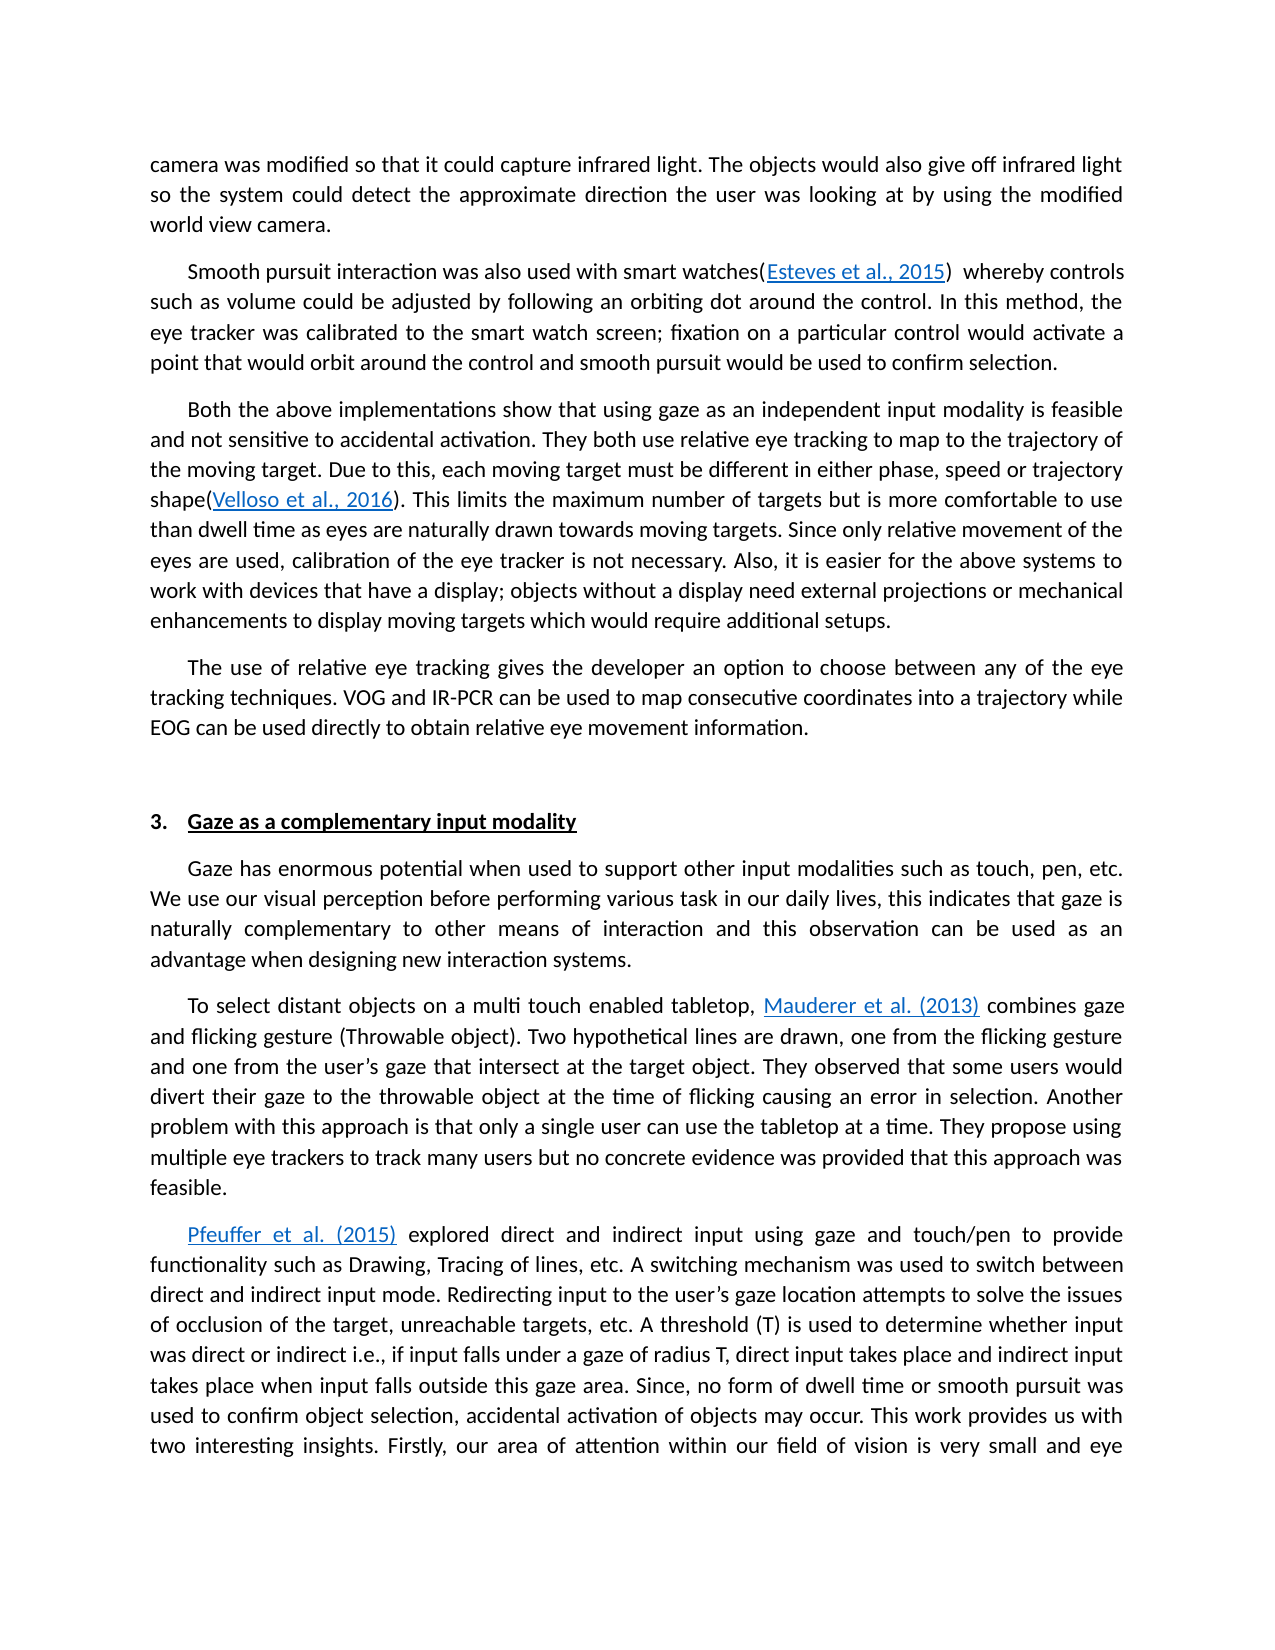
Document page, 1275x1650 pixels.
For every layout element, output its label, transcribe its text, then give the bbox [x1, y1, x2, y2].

text camera was modified so that it could capture infrared light. The objects would also give off infrared light so the system could detect the approximate direction the user was looking at by using the modified world view camera. [150, 150, 1125, 238]
text Both the above implementations show that using gaze as an independent input modality is feasible and not sensitive to accidental activation. They both use relative eye tracking to map to the trajectory of the moving target. Due to this, each moving target must be different in either phase, speed or trajectory shape(Velloso et al., 2016). This limits the maximum number of targets but is more comfortable to use than dwell time as eyes are naturally drawn towards moving targets. Since only relative movement of the eyes are used, calibration of the eye tracker is not necessary. Also, it is easier for the above systems to work with devices that have a display; objects without a display need external projections or mechanical enhancements to display moving targets which would require additional setups. [150, 395, 1125, 634]
text Pfeuffer et al. (2015) explored direct and indirect input using gaze and touch/pen to provide functionality such as Drawing, Tracing of lines, etc. A switching mechanism was used to switch between direct and indirect input mode. Redirecting input to the user’s gaze location attempts to solve the issues of occlusion of the target, unreachable targets, etc. A threshold (T) is used to determine whether input was direct or indirect i.e., if input falls under a gaze of radius T, direct input takes place and indirect input takes place when input falls outside this gaze area. Since, no form of dwell time or smooth pursuit was used to confirm object selection, accidental activation of objects may occur. This work provides us with two interesting insights. Firstly, our area of attention within our field of vision is very small and eye [150, 1220, 1125, 1459]
list Gaze as a complementary input modality [150, 807, 1125, 835]
text Smooth pursuit interaction was also used with smart watches(Esteves et al., 2015) whereby controls such as volume could be adjusted by following an orbiting dot around the control. In this method, the eye tracker was calibrated to the smart watch screen; fixation on a particular control would activate a point that would orbit around the control and smooth pursuit would be used to confirm selection. [150, 257, 1125, 376]
text The use of relative eye tracking gives the developer an option to choose between any of the eye tracking techniques. VOG and IR-PCR can be used to map consecutive coordinates into a trajectory while EOG can be used directly to obtain relative eye movement information. [150, 653, 1125, 742]
text To select distant objects on a multi touch enabled tabletop, Mauderer et al. (2013) combines gaze and flicking gesture (Throwable object). Two hypothetical lines are drawn, one from the flicking gesture and one from the user’s gaze that intersect at the target object. They observed that some users would divert their gaze to the throwable object at the time of flicking causing an error in selection. Another problem with this approach is that only a single user can use the tabletop at a time. They propose using multiple eye trackers to track many users but no concrete evidence was provided that this approach was feasible. [150, 992, 1125, 1201]
text Gaze has enormous potential when used to support other input modalities such as touch, pen, etc. We use our visual perception before performing various task in our daily lives, this indicates that gaze is naturally complementary to other means of interaction and this observation can be used as an advantage when designing new interaction systems. [150, 854, 1125, 973]
